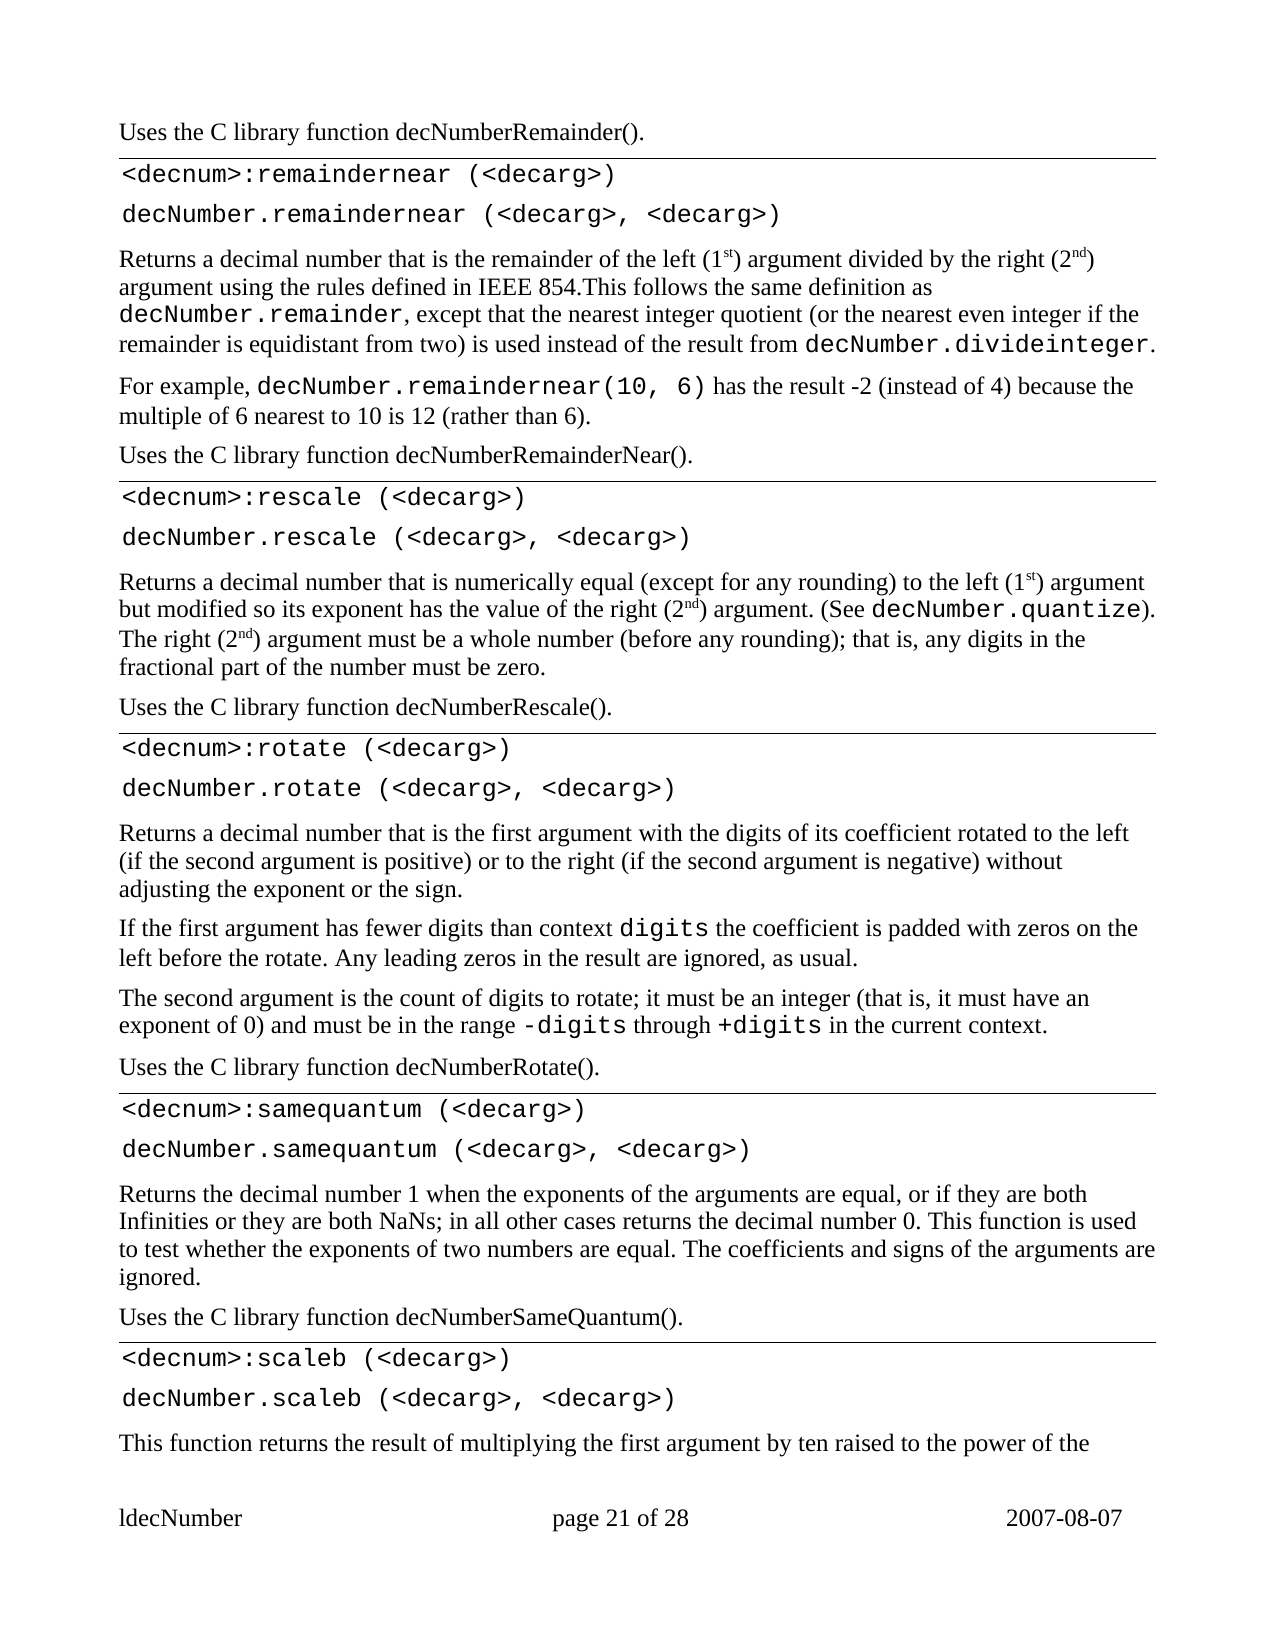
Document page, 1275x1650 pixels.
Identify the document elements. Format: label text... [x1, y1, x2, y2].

text <decnum>:samequantum (<decarg>) [118, 1094, 1156, 1124]
text decNumber.scaleb (<decarg>, <decarg>) [118, 1383, 1156, 1417]
text If the first argument has fewer digits than context digits the coefficient is padded with zeros on the left before the rotate. Any leading zeros in the result are ignored, as usual. [118, 914, 1156, 972]
text decNumber.rotate (<decarg>, <decarg>) [118, 773, 1156, 807]
text Uses the C library function decNumberRotate(). [118, 1053, 1156, 1081]
text <decnum>:remaindernear (<decarg>) [118, 159, 1156, 190]
text The second argument is the count of digits to rotate; it must be an integer (that is, it must have an exponent of 0) and must be in the range -digits through +digits in the current context. [118, 984, 1156, 1041]
text This function returns the result of multiplying the first argument by ten raised to the power of the [118, 1429, 1156, 1457]
text Returns the decimal number 1 when the exponents of the arguments are equal, or if they are both Infinities or they are both NaNs; in all other cases returns the decimal number 0. This function is used to test whether the exponents of two numbers are equal. The coefficients and signs of the arguments are ignored. [118, 1180, 1156, 1291]
text <decnum>:rotate (<decarg>) [118, 734, 1156, 764]
text decNumber.remaindernear (<decarg>, <decarg>) [118, 198, 1156, 233]
text decNumber.rescale (<decarg>, <decarg>) [118, 521, 1156, 556]
text Uses the C library function decNumberSameQuantum(). [118, 1303, 1156, 1330]
text Uses the C library function decNumberRemainder(). [118, 118, 1156, 146]
text decNumber.samequantum (<decarg>, <decarg>) [118, 1133, 1156, 1168]
text Returns a decimal number that is the remainder of the left (1st) argument divided by the right (2nd) argument using the rules defined in IEEE 854.This follows the same definition as decNumber.remainder, except that the nearest integer quotient (or the nearest even integer if the remainder is equidistant from two) is used instead of the result from decNumber.divideinteger. [118, 245, 1156, 360]
text Returns a decimal number that is numerically equal (except for any rounding) to the left (1st) argument but modified so its exponent has the value of the right (2nd) argument. (See decNumber.quantize). The right (2nd) argument must be a whole number (before any rounding); that is, any digits in the fractional part of the number must be zero. [118, 568, 1156, 681]
text Returns a decimal number that is the first argument with the digits of its coefficient rotated to the left (if the second argument is positive) or to the right (if the second argument is negative) without adjusting the exponent or the sign. [118, 819, 1156, 902]
text <decnum>:scaleb (<decarg>) [118, 1343, 1156, 1374]
text Uses the C library function decNumberRescale(). [118, 693, 1156, 721]
text <decnum>:rescale (<decarg>) [118, 482, 1156, 513]
text For example, decNumber.remaindernear(10, 6) has the result -2 (instead of 4) because the multiple of 6 nearest to 10 is 12 (rather than 6). [118, 372, 1156, 429]
text Uses the C library function decNumberRemainderNear(). [118, 441, 1156, 469]
